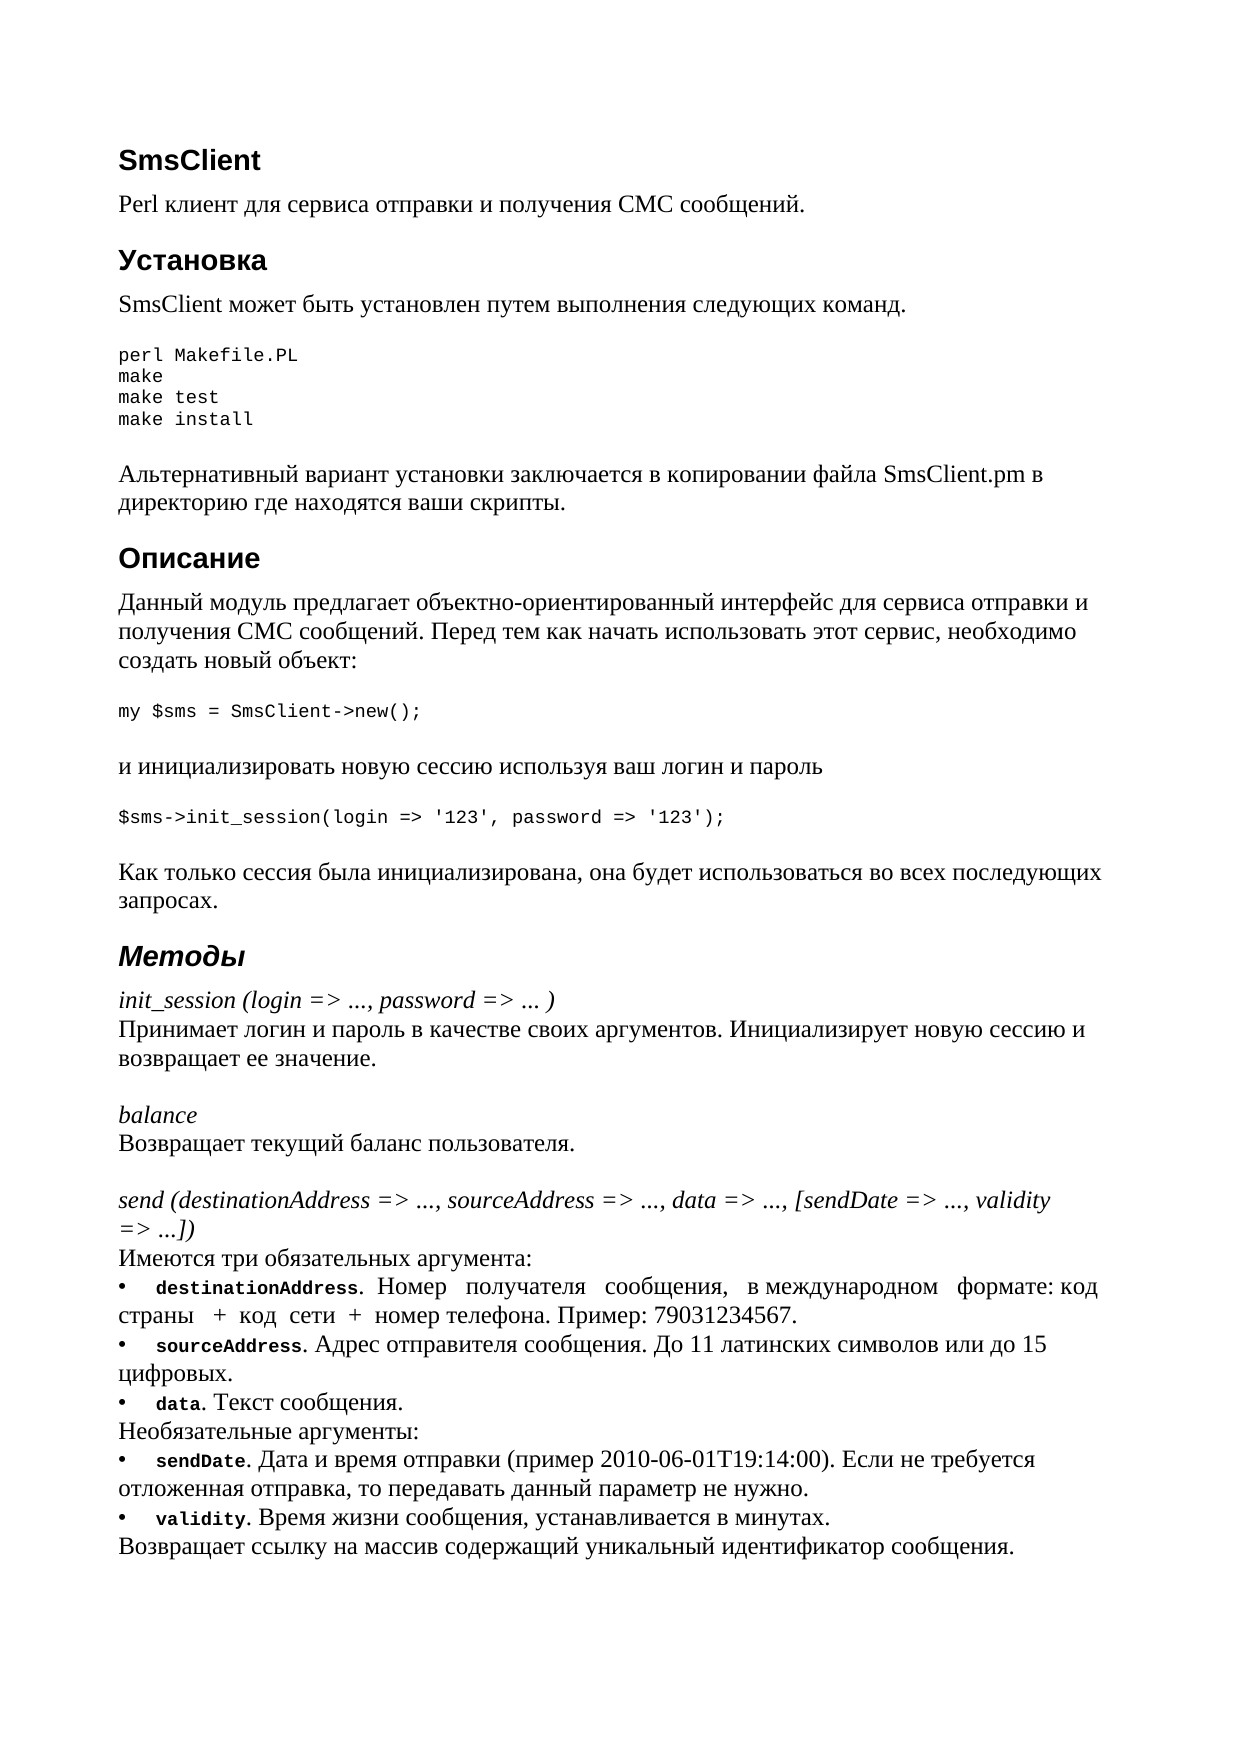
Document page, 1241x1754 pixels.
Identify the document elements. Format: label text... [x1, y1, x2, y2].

text Имеются три обязательных аргумента: [118, 1243, 1122, 1271]
text Необязательные аргументы: [118, 1416, 1122, 1444]
text make install [118, 409, 1122, 431]
text Описание [118, 541, 1122, 575]
text Принимает логин и пароль в качестве своих аргументов. Инициализирует новую сессию и возвращает ее значение. [118, 1014, 1122, 1072]
text Установка [118, 243, 1122, 276]
list destinationAddress. Номер получателя сообщения, в международном формате: код страны + код сети + номер телефона. Пример: 79031234567. [81, 1271, 1122, 1329]
text SmsClient [118, 143, 1122, 177]
list validity. Время жизни сообщения, устанавливается в минутах. [81, 1502, 1122, 1531]
text и инициализировать новую сессию используя ваш логин и пароль [118, 751, 1122, 779]
text send (destinationAddress => ..., sourceAddress => ..., data => ..., [sendDate => ..., validity => ...]) [118, 1185, 1122, 1243]
text Возвращает текущий баланс пользователя. [118, 1128, 1122, 1157]
list data. Текст сообщения. [81, 1387, 1122, 1416]
text my $sms = SmsClient->new(); [118, 702, 1122, 723]
text Как только сессия была инициализирована, она будет использоваться во всех последующих запросах. [118, 857, 1122, 914]
list sendDate. Дата и время отправки (пример 2010-06-01T19:14:00). Если не требуется отложенная отправка, то передавать данный параметр не нужно. [81, 1444, 1122, 1502]
text Возвращает ссылку на массив содержащий уникальный идентификатор сообщения. [118, 1531, 1122, 1560]
text Данный модуль предлагает объектно-ориентированный интерфейс для сервиса отправки и получения СМС сообщений. Перед тем как начать использовать этот сервис, необходимо создать новый объект: [118, 587, 1122, 673]
text init_session (login => ..., password => ... ) [118, 985, 1122, 1014]
text $sms->init_session(login => '123', password => '123'); [118, 808, 1122, 829]
list sourceAddress. Адрес отправителя сообщения. До 11 латинских символов или до 15 цифровых. [81, 1329, 1122, 1387]
text SmsClient может быть установлен путем выполнения следующих команд. [118, 289, 1122, 318]
text make [118, 367, 1122, 388]
text perl Makefile.PL [118, 346, 1122, 367]
text Методы [118, 939, 1122, 973]
text balance [118, 1100, 1122, 1128]
text Perl клиент для сервиса отправки и получения СМС сообщений. [118, 189, 1122, 218]
text make test [118, 388, 1122, 409]
text Альтернативный вариант установки заключается в копировании файла SmsClient.pm в директорию где находятся ваши скрипты. [118, 459, 1122, 516]
